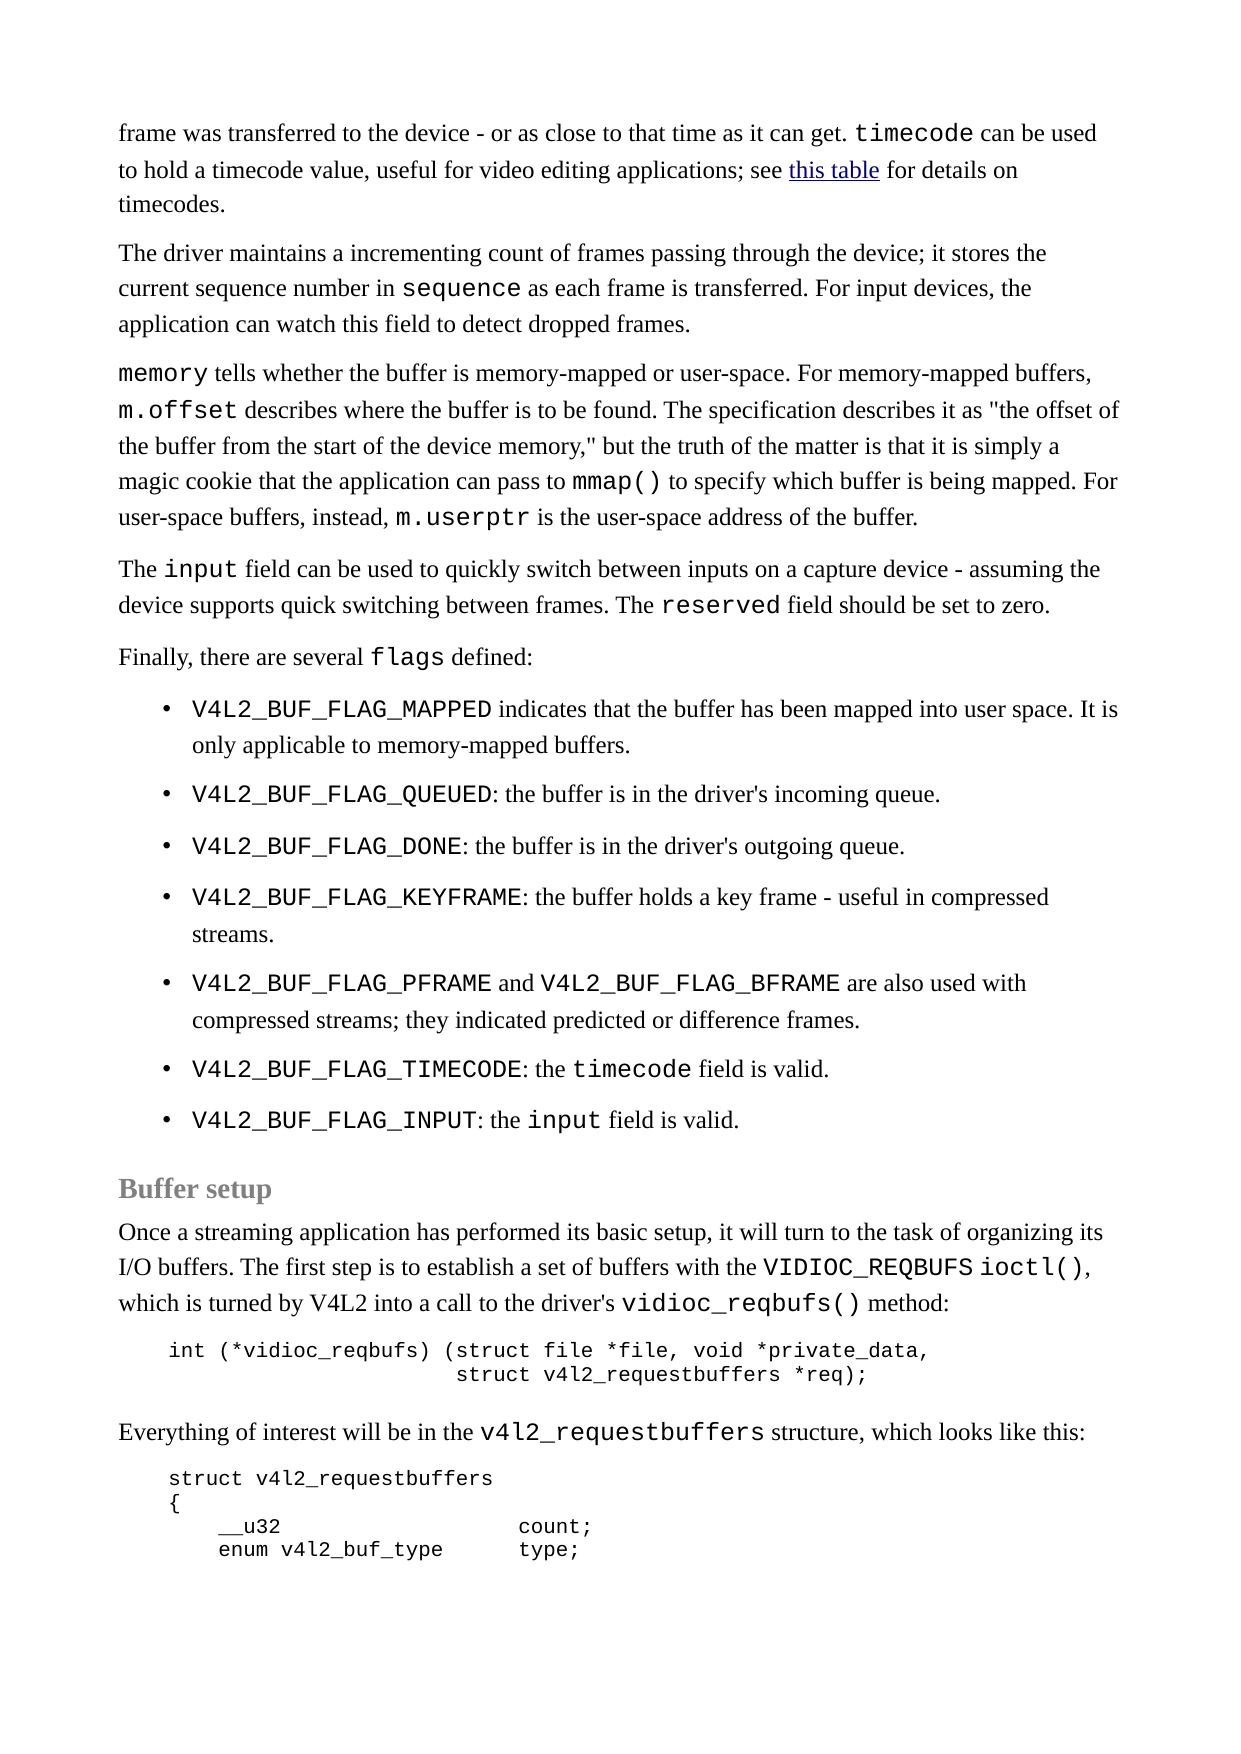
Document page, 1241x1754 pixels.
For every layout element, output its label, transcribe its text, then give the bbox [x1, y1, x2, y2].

list V4L2_BUF_FLAG_INPUT: the input field is valid. [162, 1105, 1122, 1136]
text memory tells whether the buffer is memory-mapped or user-space. For memory-mapped buffers, m.offset describes where the buffer is to be found. The specification describes it as "the offset of the buffer from the start of the device memory," but the truth of the matter is that it is simply a magic cookie that the application can pass to mmap() to specify which buffer is being mapped. For user-space buffers, instead, m.userptr is the user-space address of the buffer. [118, 358, 1122, 533]
subtitle Buffer setup [118, 1171, 1122, 1205]
text frame was transferred to the device - or as close to that time as it can get. timecode can be used to hold a timecode value, useful for video editing applications; see this table for details on timecodes. [118, 118, 1122, 218]
text enum v4l2_buf_type type; [118, 1539, 1122, 1563]
text Finally, there are several flags defined: [118, 642, 1122, 673]
list V4L2_BUF_FLAG_QUEUED: the buffer is in the driver's incoming queue. [162, 779, 1122, 810]
list V4L2_BUF_FLAG_KEYFRAME: the buffer holds a key frame - useful in compressed streams. [162, 882, 1122, 948]
text Once a streaming application has performed its basic setup, it will turn to the task of organizing its I/O buffers. The first step is to establish a set of buffers with the VIDIOC_REQBUFS ioctl(), which is turned by V4L2 into a call to the driver's vidioc_reqbufs() method: [118, 1217, 1122, 1319]
text The driver maintains a incrementing count of frames passing through the device; it stores the current sequence number in sequence as each frame is transferred. For input devices, the application can watch this field to detect dropped frames. [118, 238, 1122, 338]
text struct v4l2_requestbuffers [118, 1468, 1122, 1492]
text Everything of interest will be in the v4l2_requestbuffers structure, which looks like this: [118, 1417, 1122, 1448]
text { [118, 1492, 1122, 1516]
text The input field can be used to quickly switch between inputs on a capture device - assuming the device supports quick switching between frames. The reserved field should be set to zero. [118, 554, 1122, 621]
list V4L2_BUF_FLAG_PFRAME and V4L2_BUF_FLAG_BFRAME are also used with compressed streams; they indicated predicted or difference frames. [162, 968, 1122, 1033]
list V4L2_BUF_FLAG_DONE: the buffer is in the driver's outgoing queue. [162, 831, 1122, 862]
list V4L2_BUF_FLAG_MAPPED indicates that the buffer has been mapped into user space. It is only applicable to memory-mapped buffers. [162, 694, 1122, 759]
text int (*vidioc_reqbufs) (struct file *file, void *private_data, [118, 1340, 1122, 1364]
text __u32 count; [118, 1516, 1122, 1539]
list V4L2_BUF_FLAG_TIMECODE: the timecode field is valid. [162, 1054, 1122, 1084]
text struct v4l2_requestbuffers *req); [118, 1364, 1122, 1387]
